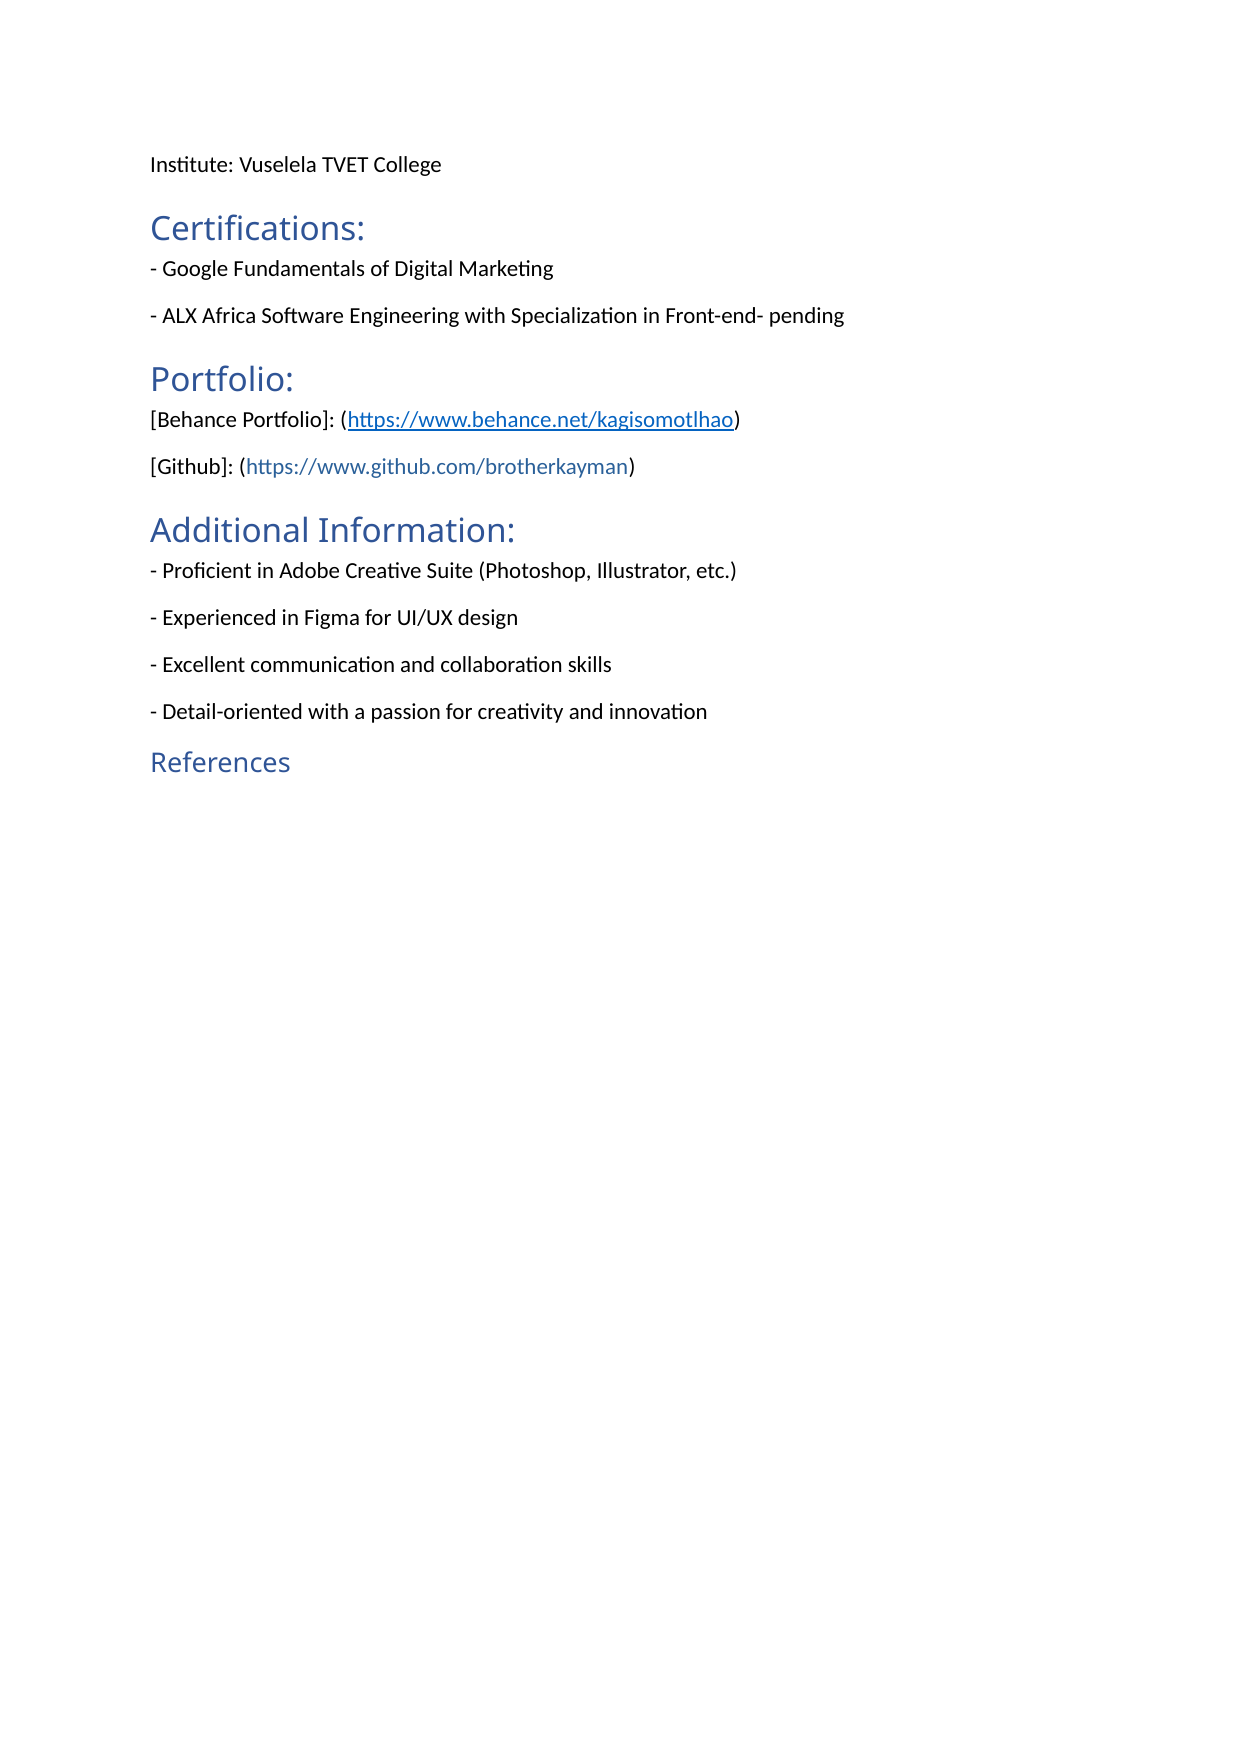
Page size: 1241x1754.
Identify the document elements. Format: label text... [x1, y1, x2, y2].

subtitle Portfolio: [150, 356, 1090, 402]
text - Detail-oriented with a passion for creativity and innovation [150, 697, 1090, 725]
text - Proficient in Adobe Creative Suite (Photoshop, Illustrator, etc.) [150, 556, 1090, 584]
subtitle References [150, 744, 1090, 781]
text - Experienced in Figma for UI/UX design [150, 603, 1090, 631]
text - Google Fundamentals of Digital Marketing [150, 254, 1090, 282]
subtitle Additional Information: [150, 507, 1090, 553]
text - Excellent communication and collaboration skills [150, 650, 1090, 678]
text [Behance Portfolio]: (https://www.behance.net/kagisomotlhao) [150, 405, 1090, 433]
text [Github]: (https://www.github.com/brotherkayman) [150, 452, 1090, 480]
subtitle Certifications: [150, 205, 1090, 251]
text Institute: Vuselela TVET College [150, 150, 1090, 178]
text - ALX Africa Software Engineering with Specialization in Front-end- pending [150, 301, 1090, 329]
